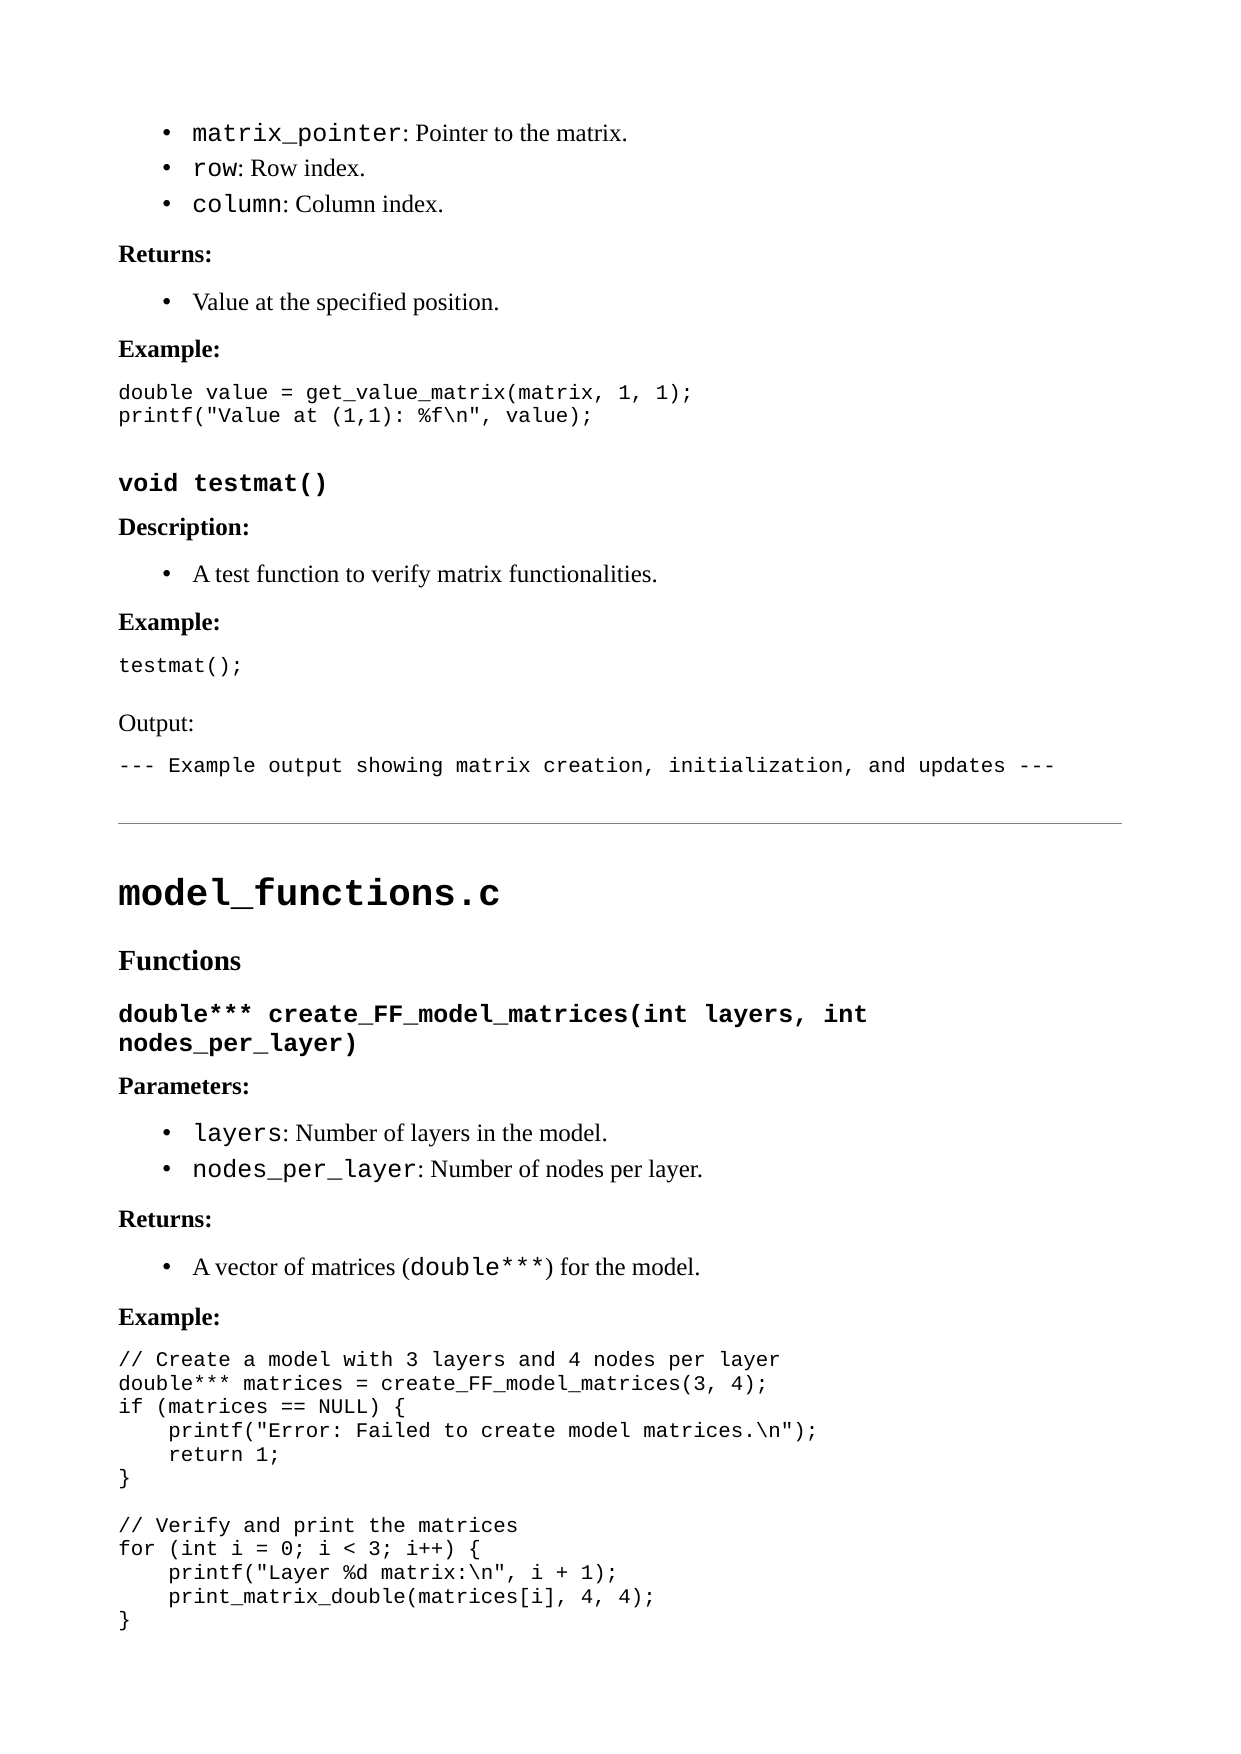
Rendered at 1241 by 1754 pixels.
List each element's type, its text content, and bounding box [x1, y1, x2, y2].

text print_matrix_double(matrices[i], 4, 4); [118, 1586, 1122, 1609]
text testmat(); [118, 655, 1122, 678]
text printf("Layer %d matrix:\n", i + 1); [118, 1562, 1122, 1586]
text // Create a model with 3 layers and 4 nodes per layer [118, 1349, 1122, 1373]
text Description: [118, 512, 1122, 541]
text double*** matrices = create_FF_model_matrices(3, 4); [118, 1373, 1122, 1396]
text if (matrices == NULL) { [118, 1396, 1122, 1420]
text // Verify and print the matrices [118, 1515, 1122, 1538]
list A vector of matrices (double***) for the model. [162, 1252, 1122, 1282]
list Value at the specified position. [162, 287, 1122, 315]
list A test function to verify matrix functionalities. [162, 559, 1122, 588]
text for (int i = 0; i < 3; i++) { [118, 1538, 1122, 1562]
text printf("Value at (1,1): %f\n", value); [118, 405, 1122, 429]
text } [118, 1609, 1122, 1633]
text Example: [118, 1302, 1122, 1330]
list layers: Number of layers in the model. [162, 1118, 1122, 1149]
subtitle double*** create_FF_model_matrices(int layers, int nodes_per_layer) [118, 1002, 1122, 1058]
text Example: [118, 607, 1122, 636]
text Example: [118, 334, 1122, 363]
subtitle Functions [118, 943, 1122, 977]
text Returns: [118, 1204, 1122, 1233]
list row: Row index. [162, 153, 1122, 184]
text Parameters: [118, 1071, 1122, 1100]
text return 1; [118, 1444, 1122, 1467]
text double value = get_value_matrix(matrix, 1, 1); [118, 382, 1122, 405]
text Returns: [118, 239, 1122, 268]
list column: Column index. [162, 189, 1122, 220]
subtitle model_functions.c [118, 874, 1122, 916]
list nodes_per_layer: Number of nodes per layer. [162, 1154, 1122, 1185]
text Output: [118, 708, 1122, 737]
text printf("Error: Failed to create model matrices.\n"); [118, 1420, 1122, 1444]
text --- Example output showing matrix creation, initialization, and updates --- [118, 755, 1122, 779]
subtitle void testmat() [118, 471, 1122, 499]
list matrix_pointer: Pointer to the matrix. [162, 118, 1122, 149]
text } [118, 1467, 1122, 1491]
